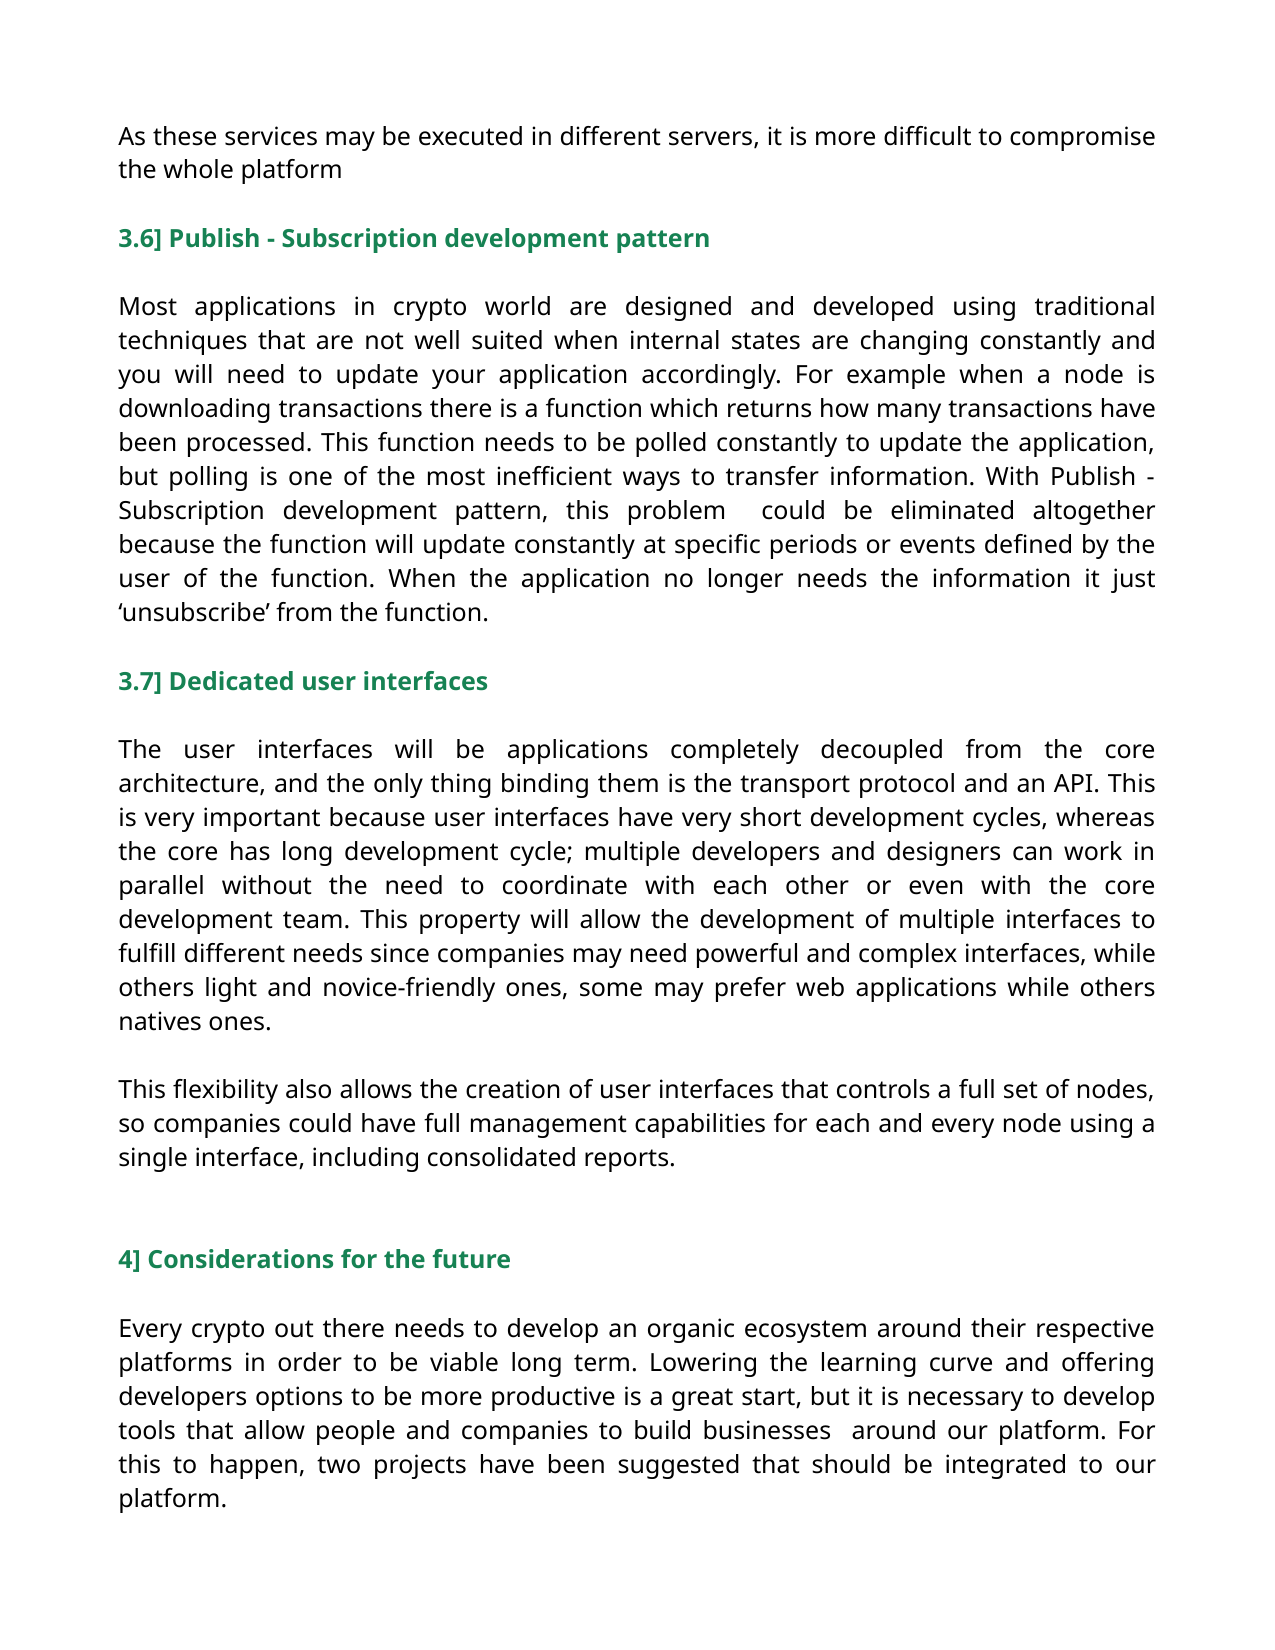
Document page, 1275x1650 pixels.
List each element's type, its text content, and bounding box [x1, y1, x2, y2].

text 3.6] Publish - Subscription development pattern [118, 220, 1157, 254]
text This flexibility also allows the creation of user interfaces that controls a full set of nodes, so companies could have full management capabilities for each and every node using a single interface, including consolidated reports. [118, 1072, 1157, 1174]
text 4] Considerations for the future [118, 1242, 1157, 1276]
text As these services may be executed in different servers, it is more difficult to compromise the whole platform [118, 118, 1157, 186]
text Every crypto out there needs to develop an organic ecosystem around their respective platforms in order to be viable long term. Lowering the learning curve and offering developers options to be more productive is a great start, but it is necessary to develop tools that allow people and companies to build businesses around our platform. For this to happen, two projects have been suggested that should be integrated to our platform. [118, 1310, 1157, 1515]
text The user interfaces will be applications completely decoupled from the core architecture, and the only thing binding them is the transport protocol and an API. This is very important because user interfaces have very short development cycles, whereas the core has long development cycle; multiple developers and designers can work in parallel without the need to coordinate with each other or even with the core development team. This property will allow the development of multiple interfaces to fulfill different needs since companies may need powerful and complex interfaces, while others light and novice-friendly ones, some may prefer web applications while others natives ones. [118, 731, 1157, 1038]
text Most applications in crypto world are designed and developed using traditional techniques that are not well suited when internal states are changing constantly and you will need to update your application accordingly. For example when a node is downloading transactions there is a function which returns how many transactions have been processed. This function needs to be polled constantly to update the application, but polling is one of the most inefficient ways to transfer information. With Publish - Subscription development pattern, this problem could be eliminated altogether because the function will update constantly at specific periods or events defined by the user of the function. When the application no longer needs the information it just ‘unsubscribe’ from the function. [118, 288, 1157, 629]
text 3.7] Dedicated user interfaces [118, 663, 1157, 697]
